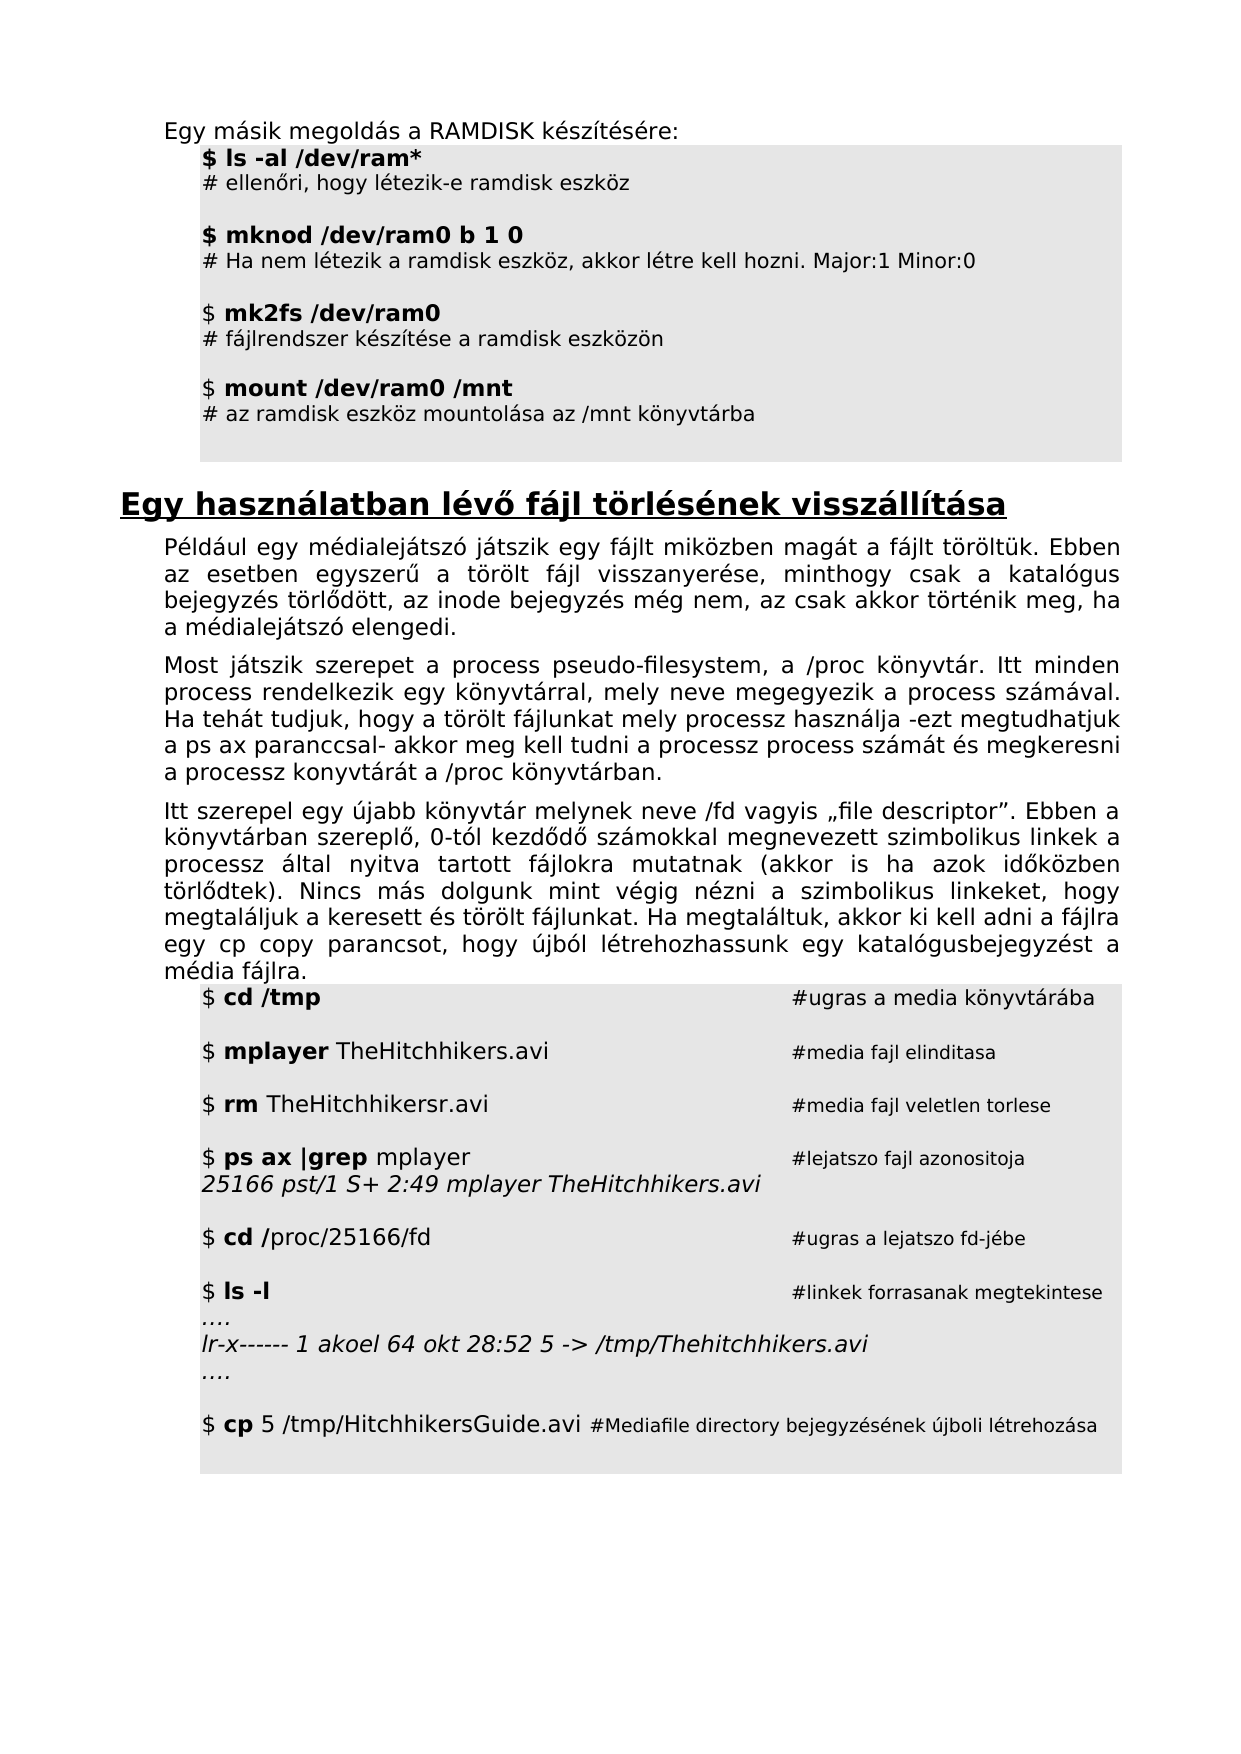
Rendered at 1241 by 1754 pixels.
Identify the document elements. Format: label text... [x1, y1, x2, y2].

text $ mk2fs /dev/ram0 [200, 300, 1122, 327]
text # az ramdisk eszköz mountolása az /mnt könyvtárba [200, 402, 1122, 426]
text # fájlrendszer készítése a ramdisk eszközön [200, 327, 1122, 351]
text $ mknod /dev/ram0 b 1 0 [200, 222, 1122, 249]
text $ cd /tmp #ugras a media könyvtárába [200, 984, 1122, 1011]
text $ cd /proc/25166/fd #ugras a lejatszo fd-jébe [200, 1224, 1122, 1251]
text lr-x------ 1 akoel 64 okt 28:52 5 -> /tmp/Thehitchhikers.avi [200, 1331, 1122, 1358]
text Itt szerepel egy újabb könyvtár melynek neve /fd vagyis „file descriptor”. Ebben a könyvtárban szereplő, 0-tól kezdődő számokkal megnevezett szimbolikus linkek a processz által nyitva tartott fájlokra mutatnak (akkor is ha azok időközben törlődtek). Nincs más dolgunk mint végig nézni a szimbolikus linkeket, hogy megtaláljuk a keresett és törölt fájlunkat. Ha megtaláltuk, akkor ki kell adni a fájlra egy cp copy parancsot, hogy újból létrehozhassunk egy katalógusbejegyzést a média fájlra. [163, 798, 1122, 984]
text $ ls -al /dev/ram* [200, 145, 1122, 171]
text …. [200, 1358, 1122, 1384]
text Például egy médialejátszó játszik egy fájlt miközben magát a fájlt töröltük. Ebben az esetben egyszerű a törölt fájl visszanyerése, minthogy csak a katalógus bejegyzés törlődött, az inode bejegyzés még nem, az csak akkor történik meg, ha a médialejátszó elengedi. [163, 534, 1122, 641]
text # ellenőri, hogy létezik-e ramdisk eszköz [200, 171, 1122, 196]
text Egy használatban lévő fájl törlésének visszállítása [120, 486, 1122, 522]
text $ cp 5 /tmp/HitchhikersGuide.avi #Mediafile directory bejegyzésének újboli létrehozása [200, 1411, 1122, 1438]
text $ mount /dev/ram0 /mnt [200, 375, 1122, 402]
text 25166 pst/1 S+ 2:49 mplayer TheHitchhikers.avi [200, 1171, 1122, 1198]
text Egy másik megoldás a RAMDISK készítésére: [163, 118, 1122, 145]
text # Ha nem létezik a ramdisk eszköz, akkor létre kell hozni. Major:1 Minor:0 [200, 249, 1122, 273]
text Most játszik szerepet a process pseudo-filesystem, a /proc könyvtár. Itt minden process rendelkezik egy könyvtárral, mely neve megegyezik a process számával. Ha tehát tudjuk, hogy a törölt fájlunkat mely processz használja -ezt megtudhatjuk a ps ax paranccsal- akkor meg kell tudni a processz process számát és megkeresni a processz konyvtárát a /proc könyvtárban. [163, 653, 1122, 786]
text $ ls -l #linkek forrasanak megtekintese [200, 1278, 1122, 1304]
text $ rm TheHitchhikersr.avi #media fajl veletlen torlese [200, 1091, 1122, 1118]
text $ ps ax |grep mplayer #lejatszo fajl azonositoja [200, 1144, 1122, 1171]
text …. [200, 1304, 1122, 1331]
text $ mplayer TheHitchhikers.avi #media fajl elinditasa [200, 1038, 1122, 1064]
